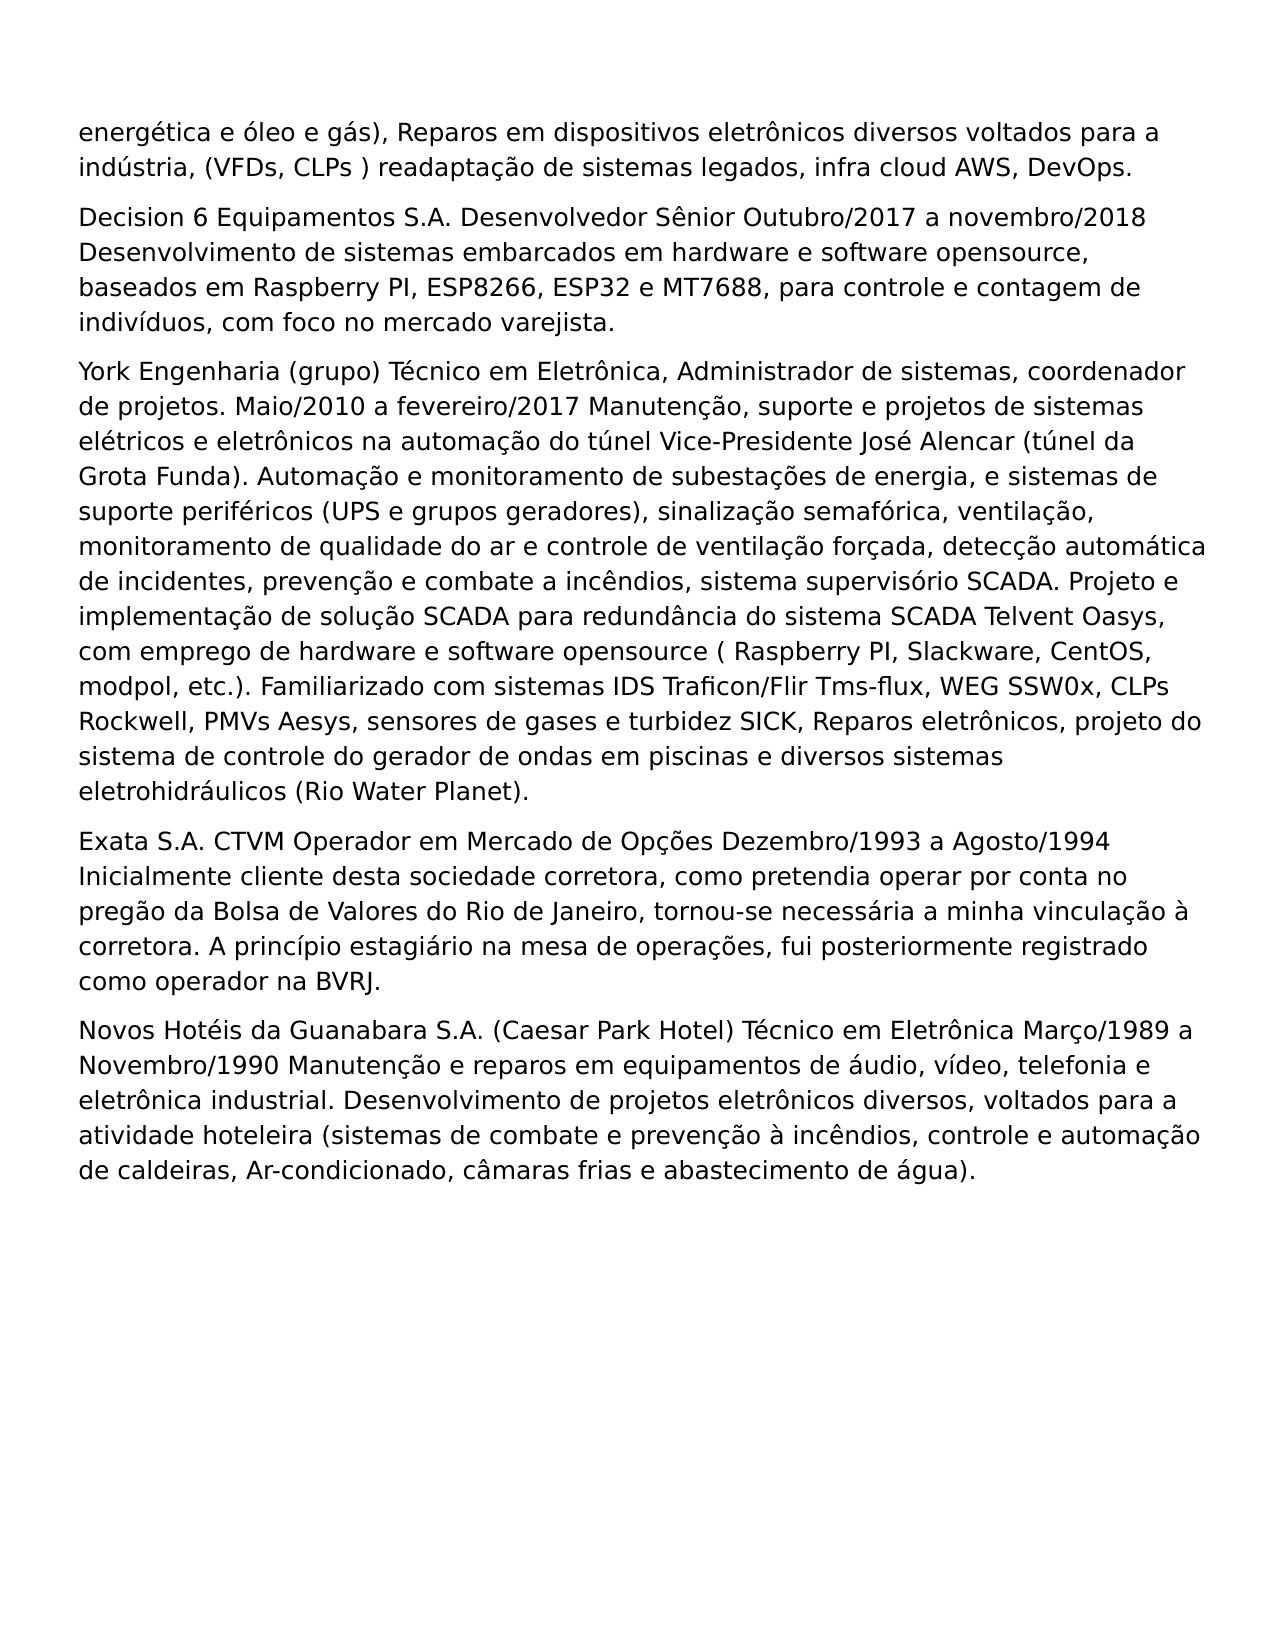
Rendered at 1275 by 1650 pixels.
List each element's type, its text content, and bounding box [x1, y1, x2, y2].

text York Engenharia (grupo) Técnico em Eletrônica, Administrador de sistemas, coordenador de projetos. Maio/2010 a fevereiro/2017 Manutenção, suporte e projetos de sistemas elétricos e eletrônicos na automação do túnel Vice-Presidente José Alencar (túnel da Grota Funda). Automação e monitoramento de subestações de energia, e sistemas de suporte periféricos (UPS e grupos geradores), sinalização semafórica, ventilação, monitoramento de qualidade do ar e controle de ventilação forçada, detecção automática de incidentes, prevenção e combate a incêndios, sistema supervisório SCADA. Projeto e implementação de solução SCADA para redundância do sistema SCADA Telvent Oasys, com emprego de hardware e software opensource ( Raspberry PI, Slackware, CentOS, modpol, etc.). Familiarizado com sistemas IDS Traficon/Flir Tms-flux, WEG SSW0x, CLPs Rockwell, PMVs Aesys, sensores de gases e turbidez SICK, Reparos eletrônicos, projeto do sistema de controle do gerador de ondas em piscinas e diversos sistemas eletrohidráulicos (Rio Water Planet). [78, 357, 1213, 806]
text Exata S.A. CTVM Operador em Mercado de Opções Dezembro/1993 a Agosto/1994 Inicialmente cliente desta sociedade corretora, como pretendia operar por conta no pregão da Bolsa de Valores do Rio de Janeiro, tornou-se necessária a minha vinculação à corretora. A princípio estagiário na mesa de operações, fui posteriormente registrado como operador na BVRJ. [78, 827, 1213, 996]
text Decision 6 Equipamentos S.A. Desenvolvedor Sênior Outubro/2017 a novembro/2018 Desenvolvimento de sistemas embarcados em hardware e software opensource, baseados em Raspberry PI, ESP8266, ESP32 e MT7688, para controle e contagem de indivíduos, com foco no mercado varejista. [78, 203, 1213, 337]
text Novos Hotéis da Guanabara S.A. (Caesar Park Hotel) Técnico em Eletrônica Março/1989 a Novembro/1990 Manutenção e reparos em equipamentos de áudio, vídeo, telefonia e eletrônica industrial. Desenvolvimento de projetos eletrônicos diversos, voltados para a atividade hoteleira (sistemas de combate e prevenção à incêndios, controle e automação de caldeiras, Ar-condicionado, câmaras frias e abastecimento de água). [78, 1016, 1213, 1186]
text energética e óleo e gás), Reparos em dispositivos eletrônicos diversos voltados para a indústria, (VFDs, CLPs ) readaptação de sistemas legados, infra cloud AWS, DevOps. [78, 118, 1213, 182]
